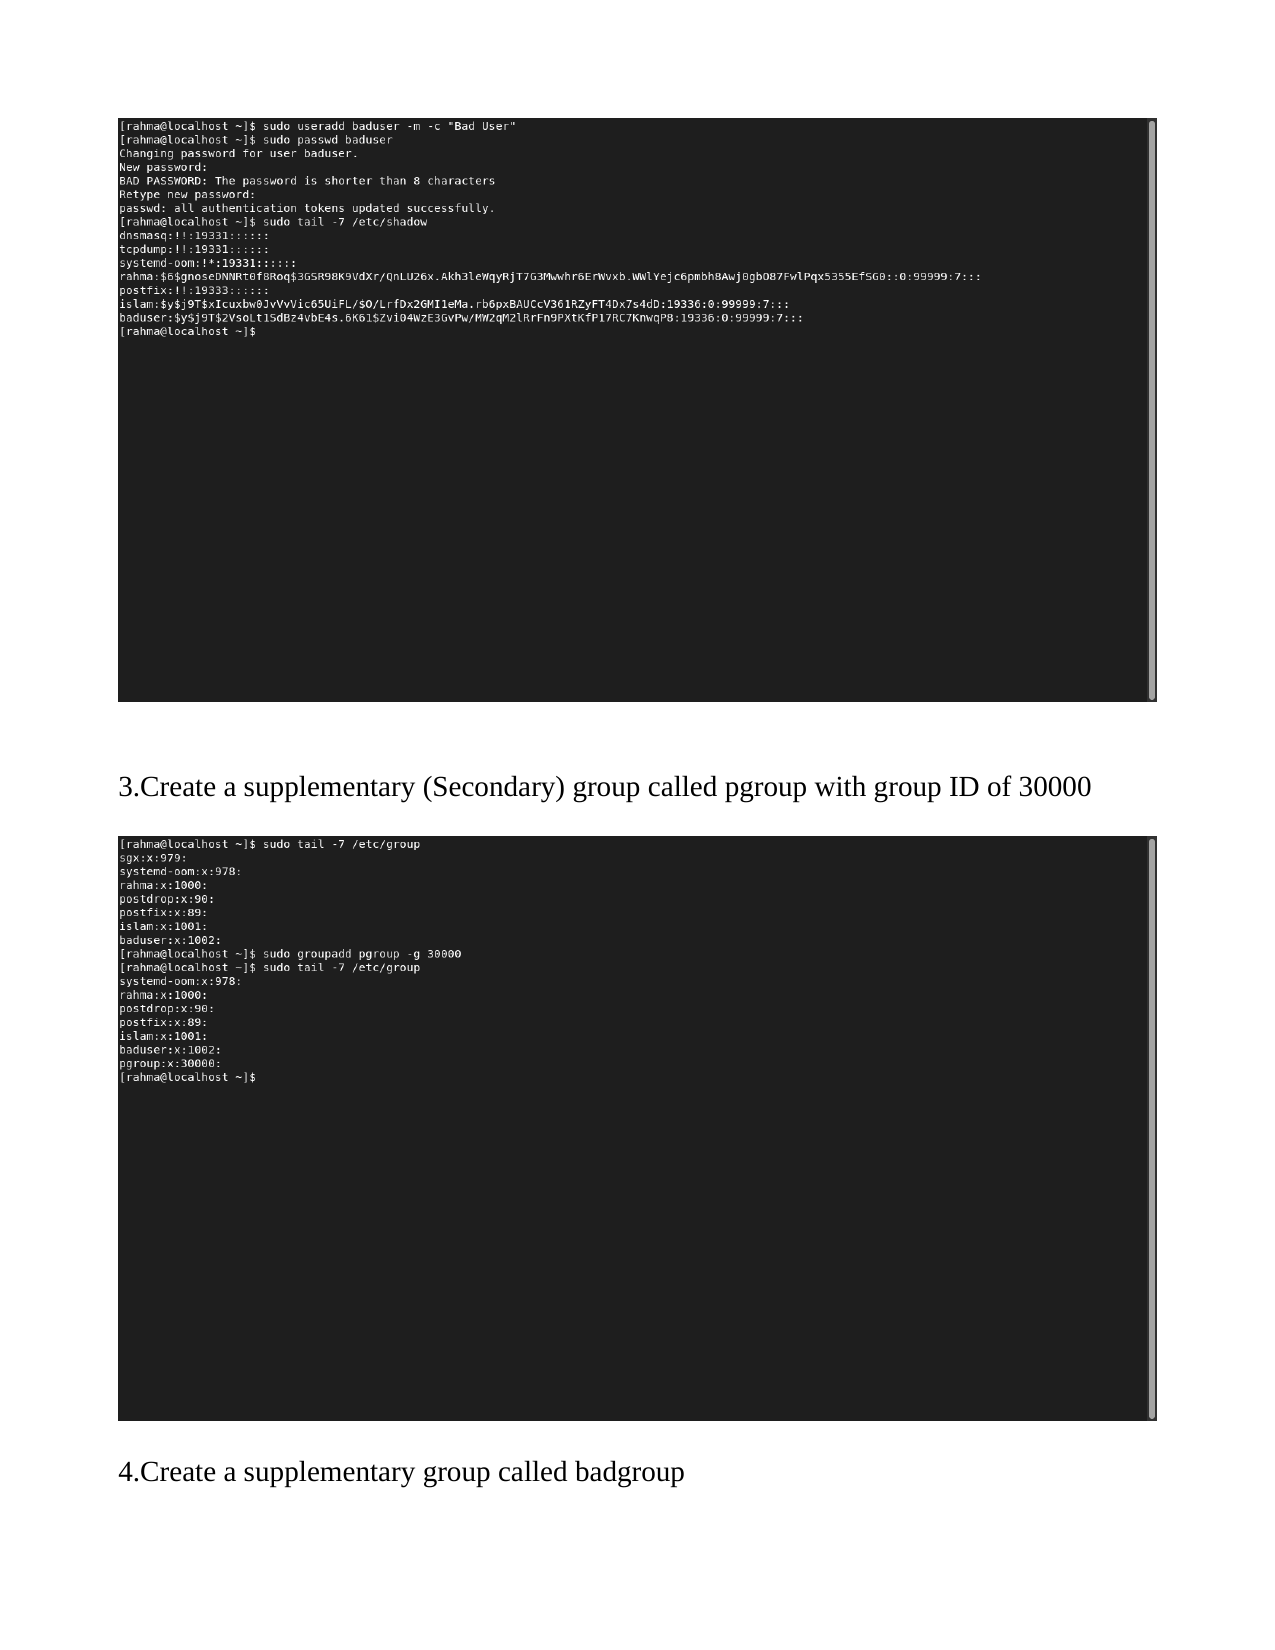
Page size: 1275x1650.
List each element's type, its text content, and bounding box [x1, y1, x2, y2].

text 4.Create a supplementary group called badgroup [118, 1454, 1157, 1487]
text 3.Create a supplementary (Secondary) group called pgroup with group ID of 30000 [118, 769, 1157, 803]
picture [118, 836, 1157, 1421]
picture [118, 118, 1157, 702]
